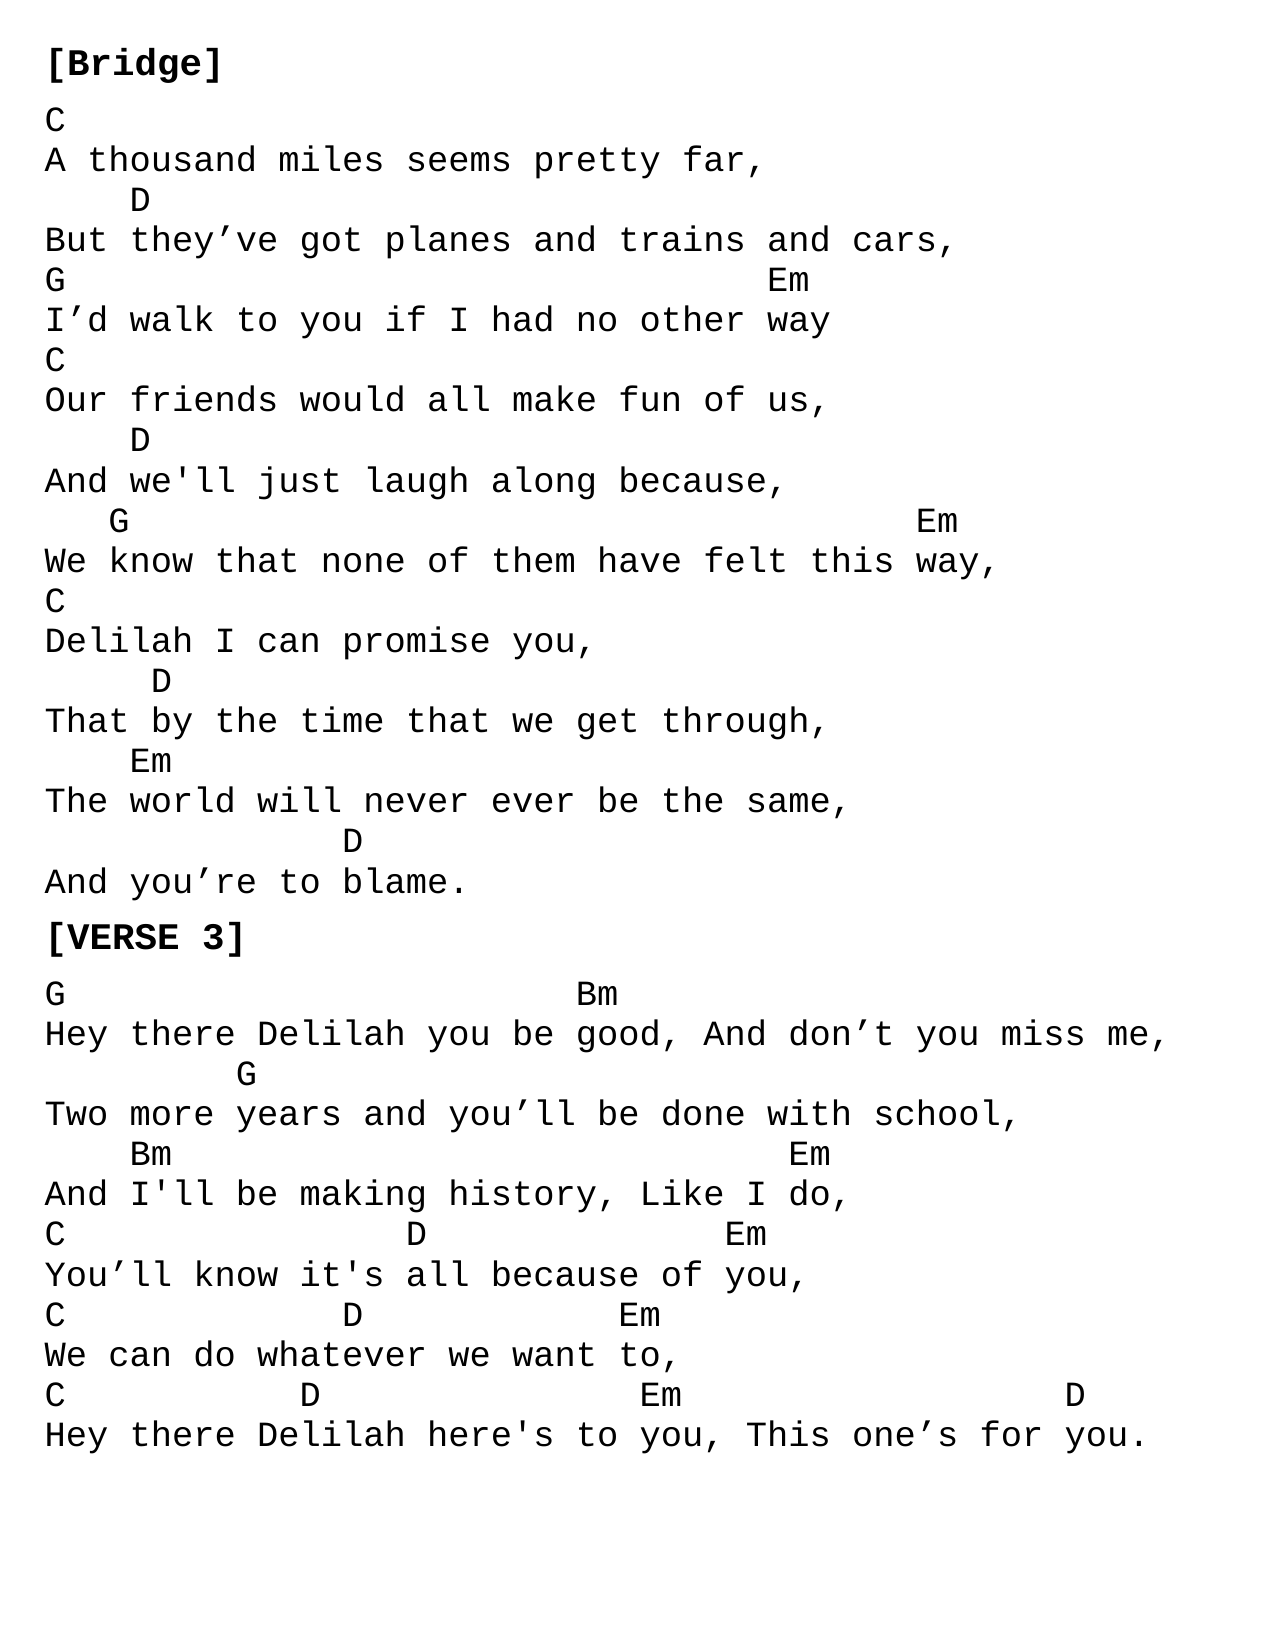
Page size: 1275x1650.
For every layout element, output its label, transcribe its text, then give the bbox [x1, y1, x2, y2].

text C [44, 102, 1231, 142]
text That by the time that we get through, [44, 703, 1231, 743]
text And you’re to blame. [44, 863, 1231, 904]
text Em [44, 743, 1231, 783]
text The world will never ever be the same, [44, 783, 1231, 823]
text Two more years and you’ll be done with school, [44, 1096, 1231, 1136]
text C [44, 342, 1231, 382]
text I’d walk to you if I had no other way [44, 302, 1231, 342]
text Delilah I can promise you, [44, 623, 1231, 663]
subtitle [VERSE 3] [44, 918, 1231, 961]
text C D Em [44, 1297, 1231, 1337]
text And we'll just laugh along because, [44, 462, 1231, 503]
text Our friends would all make fun of us, [44, 382, 1231, 422]
subtitle [Bridge] [44, 44, 1231, 87]
text And I'll be making history, Like I do, [44, 1176, 1231, 1216]
text G Em [44, 262, 1231, 302]
text We can do whatever we want to, [44, 1337, 1231, 1377]
text Hey there Delilah you be good, And don’t you miss me, [44, 1016, 1231, 1056]
text G [44, 1056, 1231, 1096]
text G Bm [44, 976, 1231, 1016]
text C D Em [44, 1216, 1231, 1256]
text But they’ve got planes and trains and cars, [44, 222, 1231, 262]
text A thousand miles seems pretty far, [44, 142, 1231, 182]
text C [44, 583, 1231, 623]
text G Em [44, 503, 1231, 543]
text C D Em D [44, 1377, 1231, 1417]
text D [44, 422, 1231, 462]
text D [44, 182, 1231, 222]
text We know that none of them have felt this way, [44, 543, 1231, 583]
text Bm Em [44, 1136, 1231, 1176]
text D [44, 663, 1231, 703]
text Hey there Delilah here's to you, This one’s for you. [44, 1417, 1231, 1457]
text You’ll know it's all because of you, [44, 1256, 1231, 1297]
text D [44, 823, 1231, 863]
